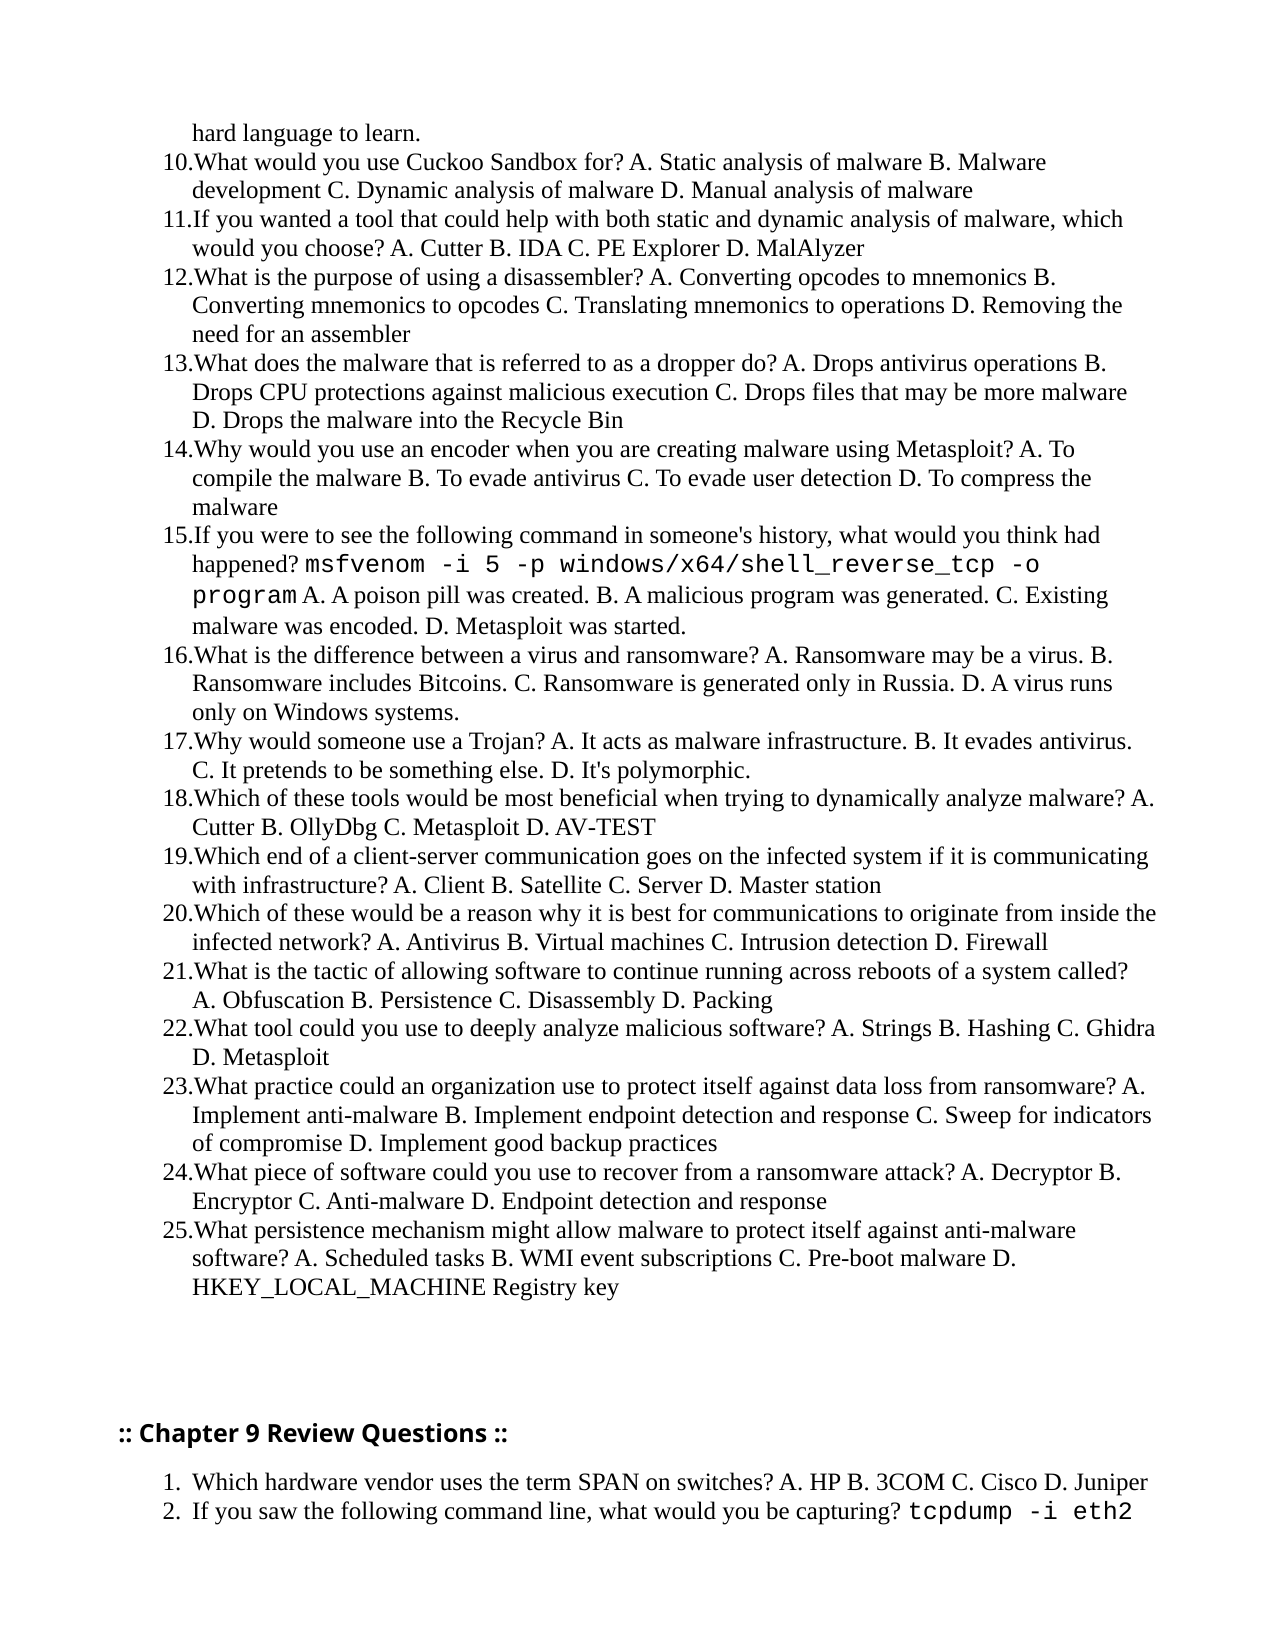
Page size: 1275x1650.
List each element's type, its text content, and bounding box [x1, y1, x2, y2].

list What piece of software could you use to recover from a ransomware attack? A. Decryptor B. Encryptor C. Anti‐malware D. Endpoint detection and response [162, 1157, 1157, 1215]
text :: Chapter 9 Review Questions :: [118, 1416, 1157, 1450]
list Why would you use an encoder when you are creating malware using Metasploit? A. To compile the malware B. To evade antivirus C. To evade user detection D. To compress the malware [162, 434, 1157, 521]
list hard language to learn. [162, 118, 1157, 147]
list If you saw the following command line, what would you be capturing? tcpdump -i eth2 [162, 1496, 1157, 1527]
list What tool could you use to deeply analyze malicious software? A. Strings B. Hashing C. Ghidra D. Metasploit [162, 1013, 1157, 1071]
list If you were to see the following command in someone's history, what would you think had happened? msfvenom -i 5 -p windows/x64/shell_reverse_tcp -o program A. A poison pill was created. B. A malicious program was generated. C. Existing malware was encoded. D. Metasploit was started. [162, 521, 1157, 640]
list What is the purpose of using a disassembler? A. Converting opcodes to mnemonics B. Converting mnemonics to opcodes C. Translating mnemonics to operations D. Removing the need for an assembler [162, 262, 1157, 348]
list What does the malware that is referred to as a dropper do? A. Drops antivirus operations B. Drops CPU protections against malicious execution C. Drops files that may be more malware D. Drops the malware into the Recycle Bin [162, 348, 1157, 434]
list Which of these would be a reason why it is best for communications to originate from inside the infected network? A. Antivirus B. Virtual machines C. Intrusion detection D. Firewall [162, 898, 1157, 956]
list What would you use Cuckoo Sandbox for? A. Static analysis of malware B. Malware development C. Dynamic analysis of malware D. Manual analysis of malware [162, 147, 1157, 204]
list What is the difference between a virus and ransomware? A. Ransomware may be a virus. B. Ransomware includes Bitcoins. C. Ransomware is generated only in Russia. D. A virus runs only on Windows systems. [162, 640, 1157, 726]
list Which end of a client‐server communication goes on the infected system if it is communicating with infrastructure? A. Client B. Satellite C. Server D. Master station [162, 841, 1157, 898]
list Which hardware vendor uses the term SPAN on switches? A. HP B. 3COM C. Cisco D. Juniper [162, 1467, 1157, 1496]
list Which of these tools would be most beneficial when trying to dynamically analyze malware? A. Cutter B. OllyDbg C. Metasploit D. AV‐TEST [162, 783, 1157, 841]
list What is the tactic of allowing software to continue running across reboots of a system called? A. Obfuscation B. Persistence C. Disassembly D. Packing [162, 956, 1157, 1013]
list What persistence mechanism might allow malware to protect itself against anti‐malware software? A. Scheduled tasks B. WMI event subscriptions C. Pre‐boot malware D. HKEY_LOCAL_MACHINE Registry key [162, 1215, 1157, 1301]
list Why would someone use a Trojan? A. It acts as malware infrastructure. B. It evades antivirus. C. It pretends to be something else. D. It's polymorphic. [162, 726, 1157, 783]
list If you wanted a tool that could help with both static and dynamic analysis of malware, which would you choose? A. Cutter B. IDA C. PE Explorer D. MalAlyzer [162, 204, 1157, 262]
list What practice could an organization use to protect itself against data loss from ransomware? A. Implement anti‐malware B. Implement endpoint detection and response C. Sweep for indicators of compromise D. Implement good backup practices [162, 1071, 1157, 1157]
